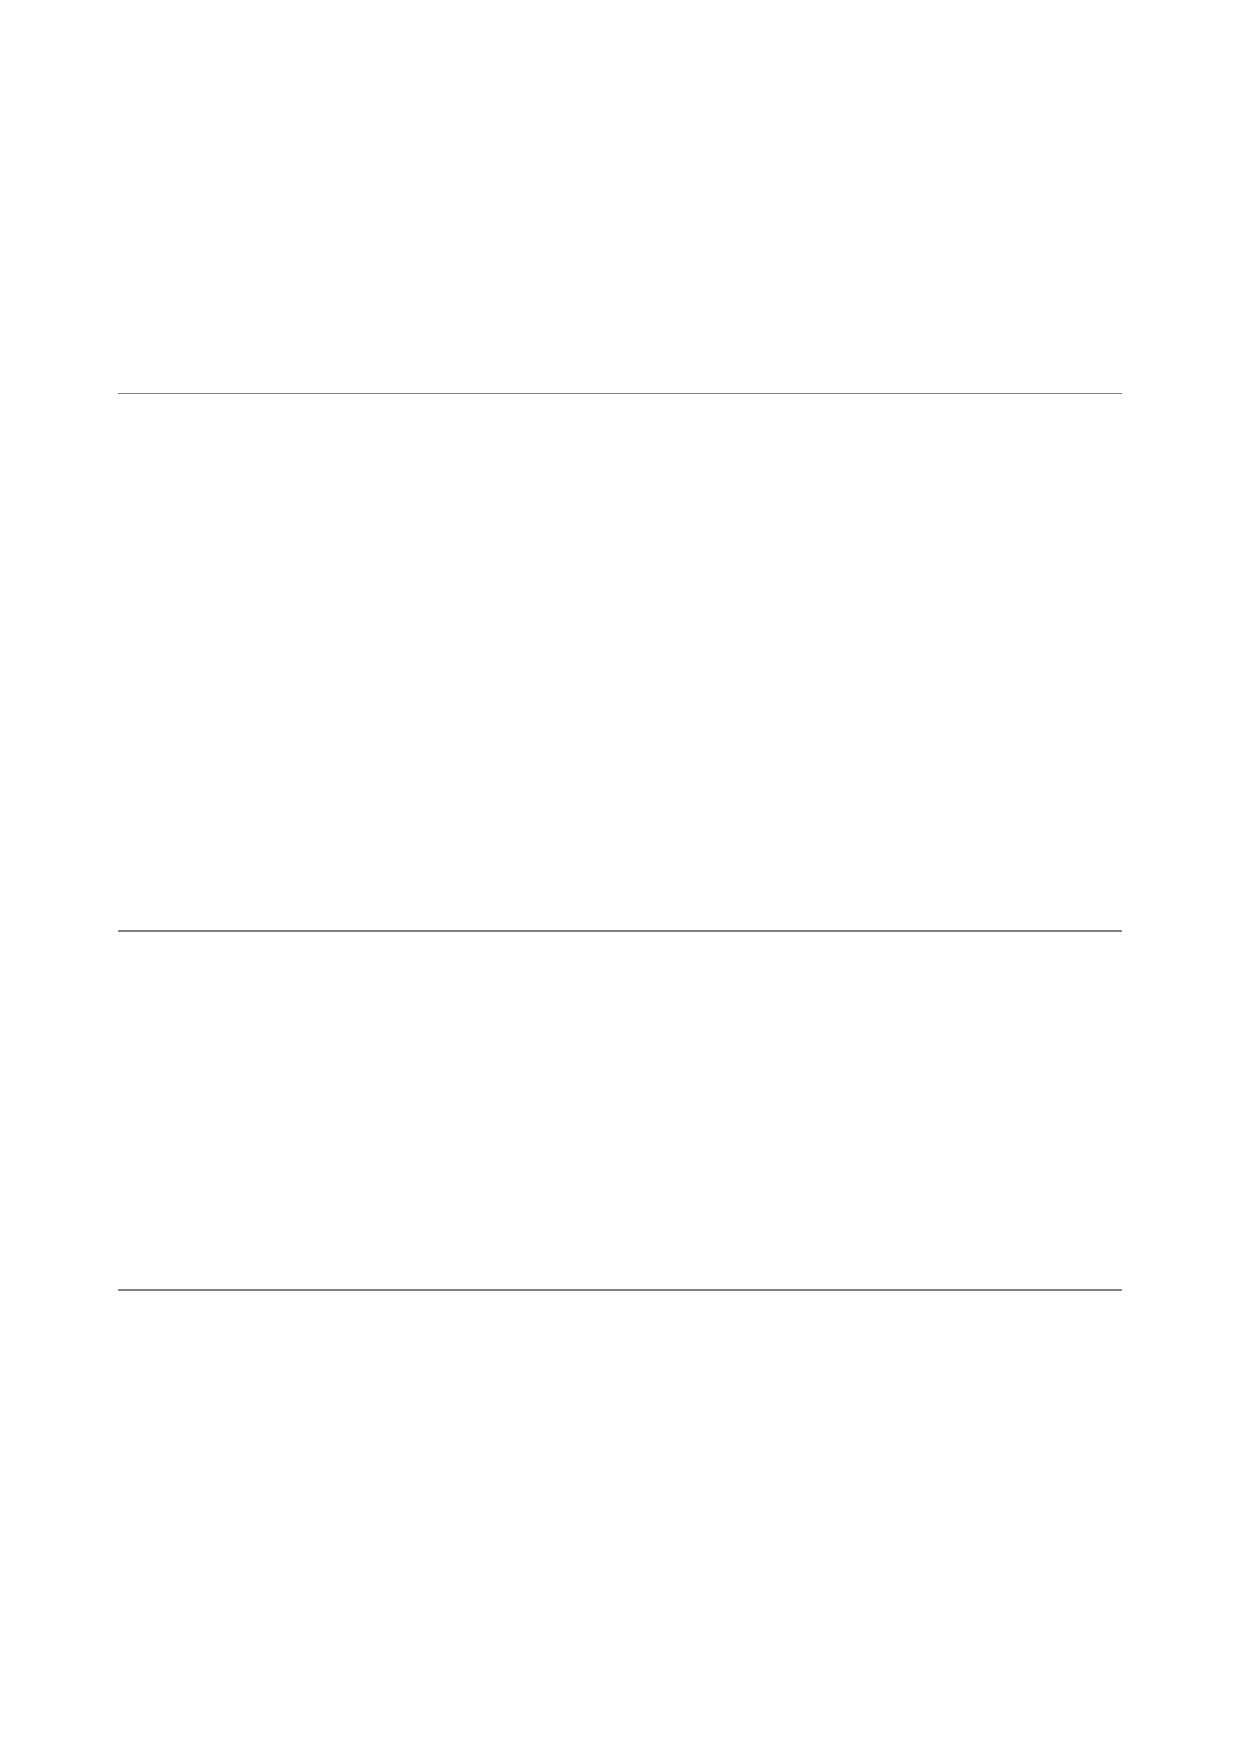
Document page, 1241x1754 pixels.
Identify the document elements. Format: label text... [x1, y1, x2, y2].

text try { [118, 550, 1122, 574]
text saveUser(user); [118, 621, 1122, 644]
list если ошибка возникла — try сразу прерывается [162, 816, 1122, 847]
text На один запуск — да. [118, 1037, 1122, 1066]
subtitle 1. Сколько кода может быть в try [118, 444, 1122, 490]
text if (!user.name) { [118, 1530, 1122, 1553]
text } [118, 1577, 1122, 1601]
text Коротко: да, в try может быть сколько угодно кода, и да — можно ловить много разных ошибок. Теперь спокойно разберём, как именно. [118, 263, 1122, 360]
text Сколько угодно. [118, 502, 1122, 531]
list всё, что ниже ошибки в try, не выполнится [162, 866, 1122, 897]
text validateUser(user); [118, 597, 1122, 621]
subtitle 3. Как ловить РАЗНЫЕ ошибки [118, 1340, 1122, 1383]
list выполнение идёт по порядку [162, 1132, 1122, 1161]
text 👉 За один проход может быть поймана только первая ошибка. [118, 1227, 1122, 1256]
text ❗ Важно: [118, 769, 1122, 797]
subtitle Одна фраза для запоминания [118, 118, 1122, 161]
text try..catch позволяет контролировать ошибки вместо того, чтобы позволять им ломать программу [177, 174, 1063, 233]
text } [118, 716, 1122, 739]
list как только случилась первая ошибка — выполнение останавливается [162, 1180, 1122, 1208]
text Почему: [118, 1084, 1122, 1113]
text } catch (e) { [118, 668, 1122, 692]
subtitle 2. Правда ли, что ловится «одна ошибка» [118, 981, 1122, 1024]
text let user = JSON.parse(json); [118, 574, 1122, 597]
subtitle Способ 1 — один catch, разбор по типу (самый частый) [118, 1410, 1122, 1446]
text // сюда попадёт ЛЮБАЯ ошибка из try [118, 692, 1122, 716]
text let user = JSON.parse(json); [118, 1482, 1122, 1506]
text try { [118, 1459, 1122, 1482]
text showUser(user); [118, 644, 1122, 668]
text throw new SyntaxError("Нет имени"); [118, 1553, 1122, 1577]
